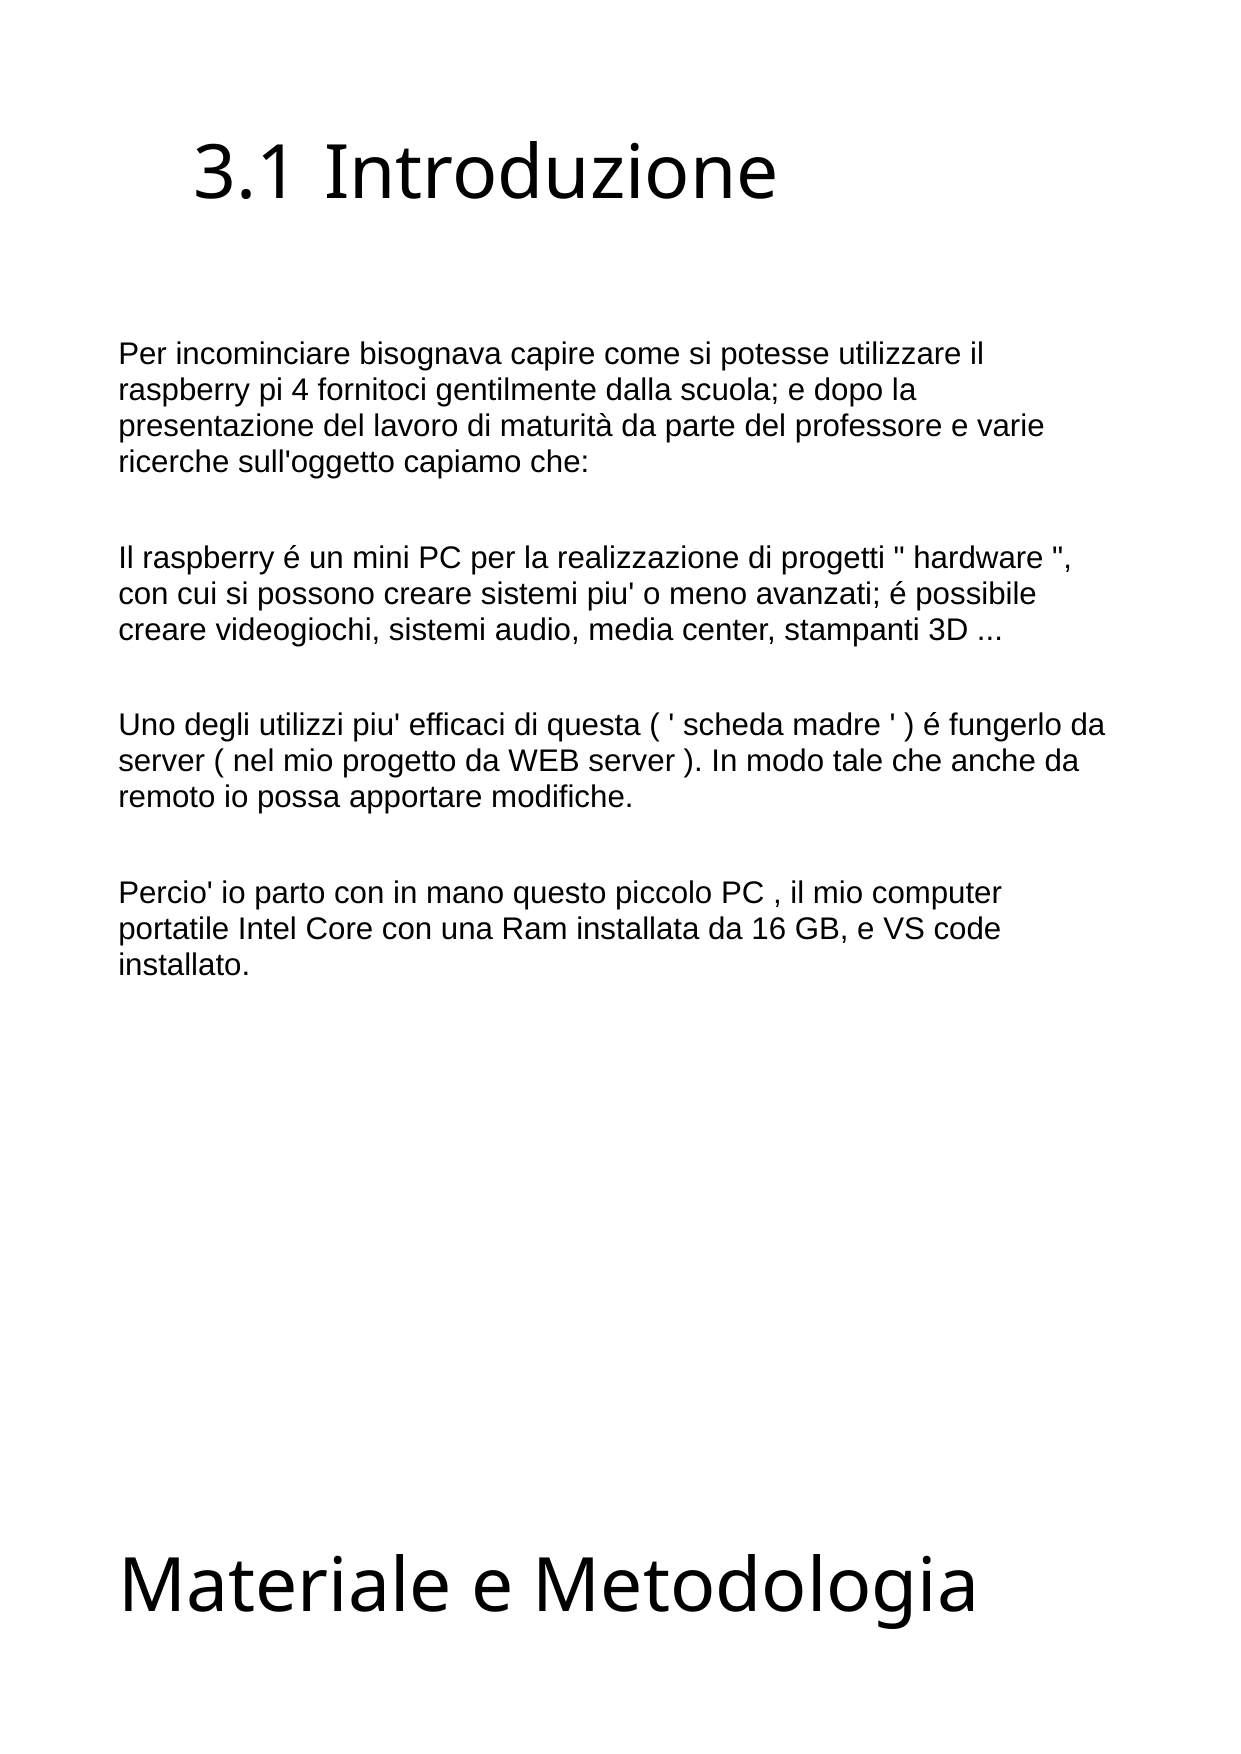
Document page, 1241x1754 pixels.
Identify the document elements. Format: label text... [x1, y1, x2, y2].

text Uno degli utilizzi piu' efficaci di questa ( ' scheda madre ' ) é fungerlo da server ( nel mio progetto da WEB server ). In modo tale che anche da remoto io possa apportare modifiche. [118, 706, 1122, 814]
text Per incominciare bisognava capire come si potesse utilizzare il raspberry pi 4 fornitoci gentilmente dalla scuola; e dopo la presentazione del lavoro di maturità da parte del professore e varie ricerche sull'oggetto capiamo che: [118, 335, 1122, 479]
text Materiale e Metodologia [118, 1531, 1122, 1633]
text Il raspberry é un mini PC per la realizzazione di progetti " hardware ", con cui si possono creare sistemi piu' o meno avanzati; é possibile creare videogiochi, sistemi audio, media center, stampanti 3D ... [118, 539, 1122, 647]
text Percio' io parto con in mano questo piccolo PC , il mio computer portatile Intel Core con una Ram installata da 16 GB, e VS code installato. [118, 874, 1122, 982]
list Introduzione [193, 118, 1122, 220]
